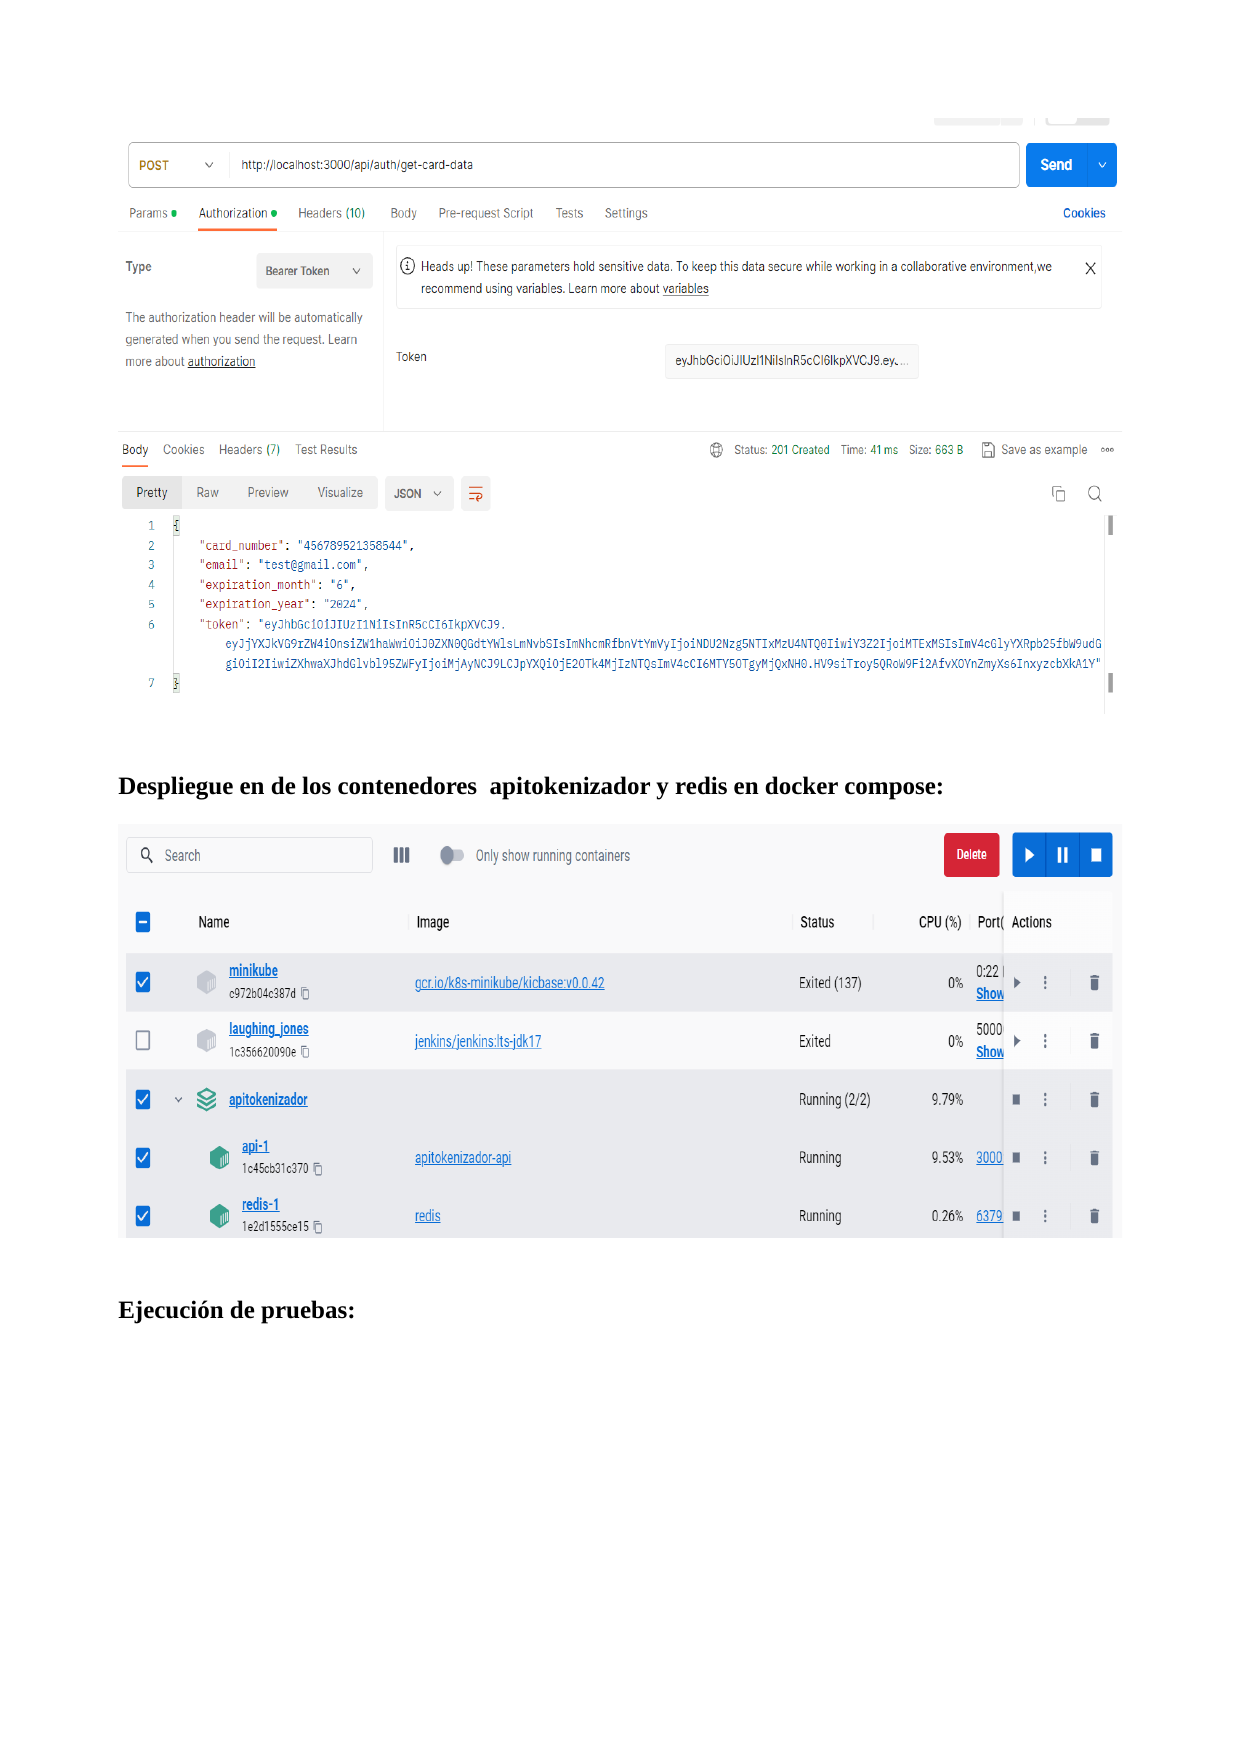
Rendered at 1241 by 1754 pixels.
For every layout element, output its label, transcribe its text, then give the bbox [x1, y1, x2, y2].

picture [118, 118, 1123, 714]
picture [118, 824, 1123, 1238]
text Despliegue en de los contenedores apitokenizador y redis en docker compose: [118, 771, 1122, 800]
text Ejecución de pruebas: [118, 1295, 1122, 1324]
